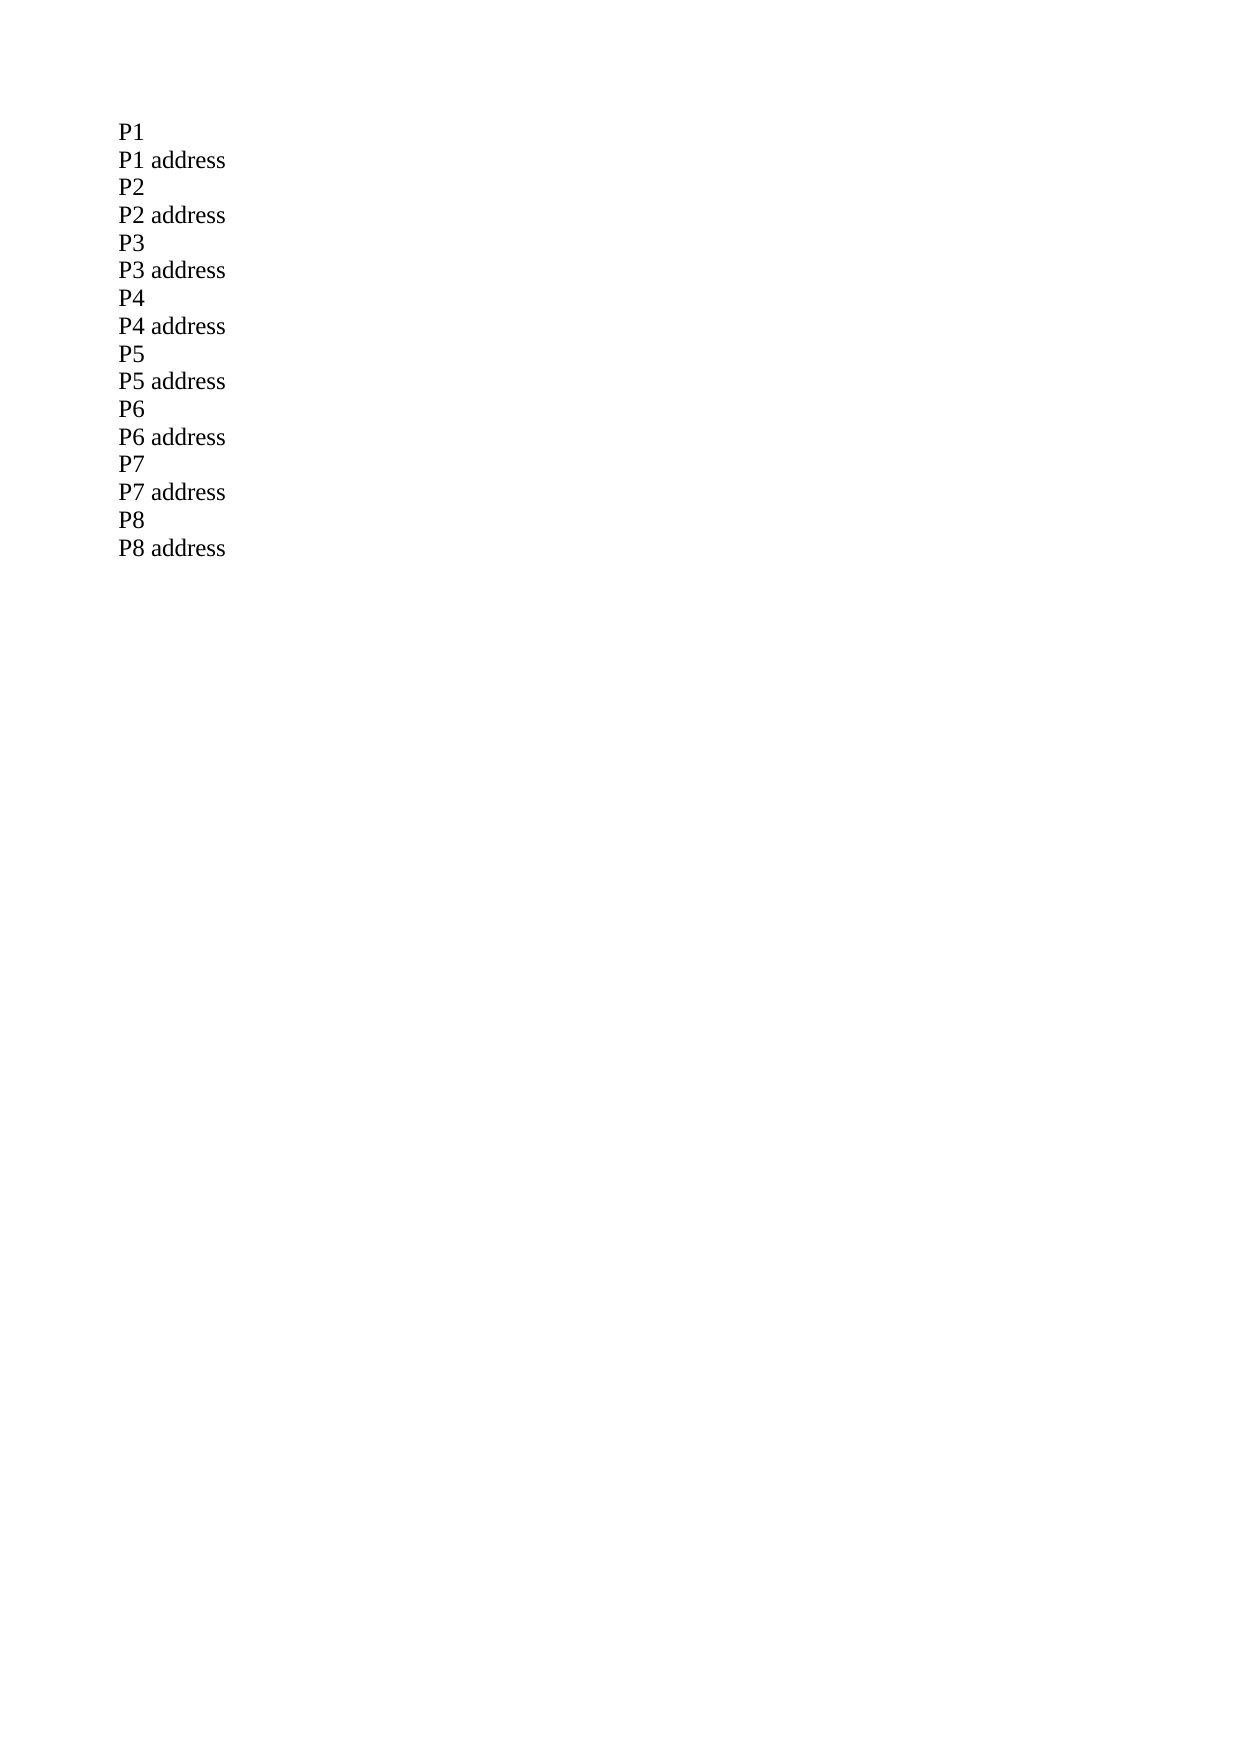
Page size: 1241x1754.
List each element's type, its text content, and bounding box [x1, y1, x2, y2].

text P5 address [118, 367, 1122, 395]
text P2 [118, 173, 1122, 201]
text P3 address [118, 257, 1122, 284]
text P2 address [118, 201, 1122, 229]
text P7 [118, 451, 1122, 478]
text P1 address [118, 146, 1122, 173]
text P4 [118, 284, 1122, 312]
text P5 [118, 340, 1122, 367]
text P6 address [118, 423, 1122, 451]
text P7 address [118, 478, 1122, 506]
text P4 address [118, 312, 1122, 340]
text P6 [118, 395, 1122, 423]
text P3 [118, 229, 1122, 257]
text P1 [118, 118, 1122, 146]
text P8 [118, 506, 1122, 534]
text P8 address [118, 534, 1122, 561]
